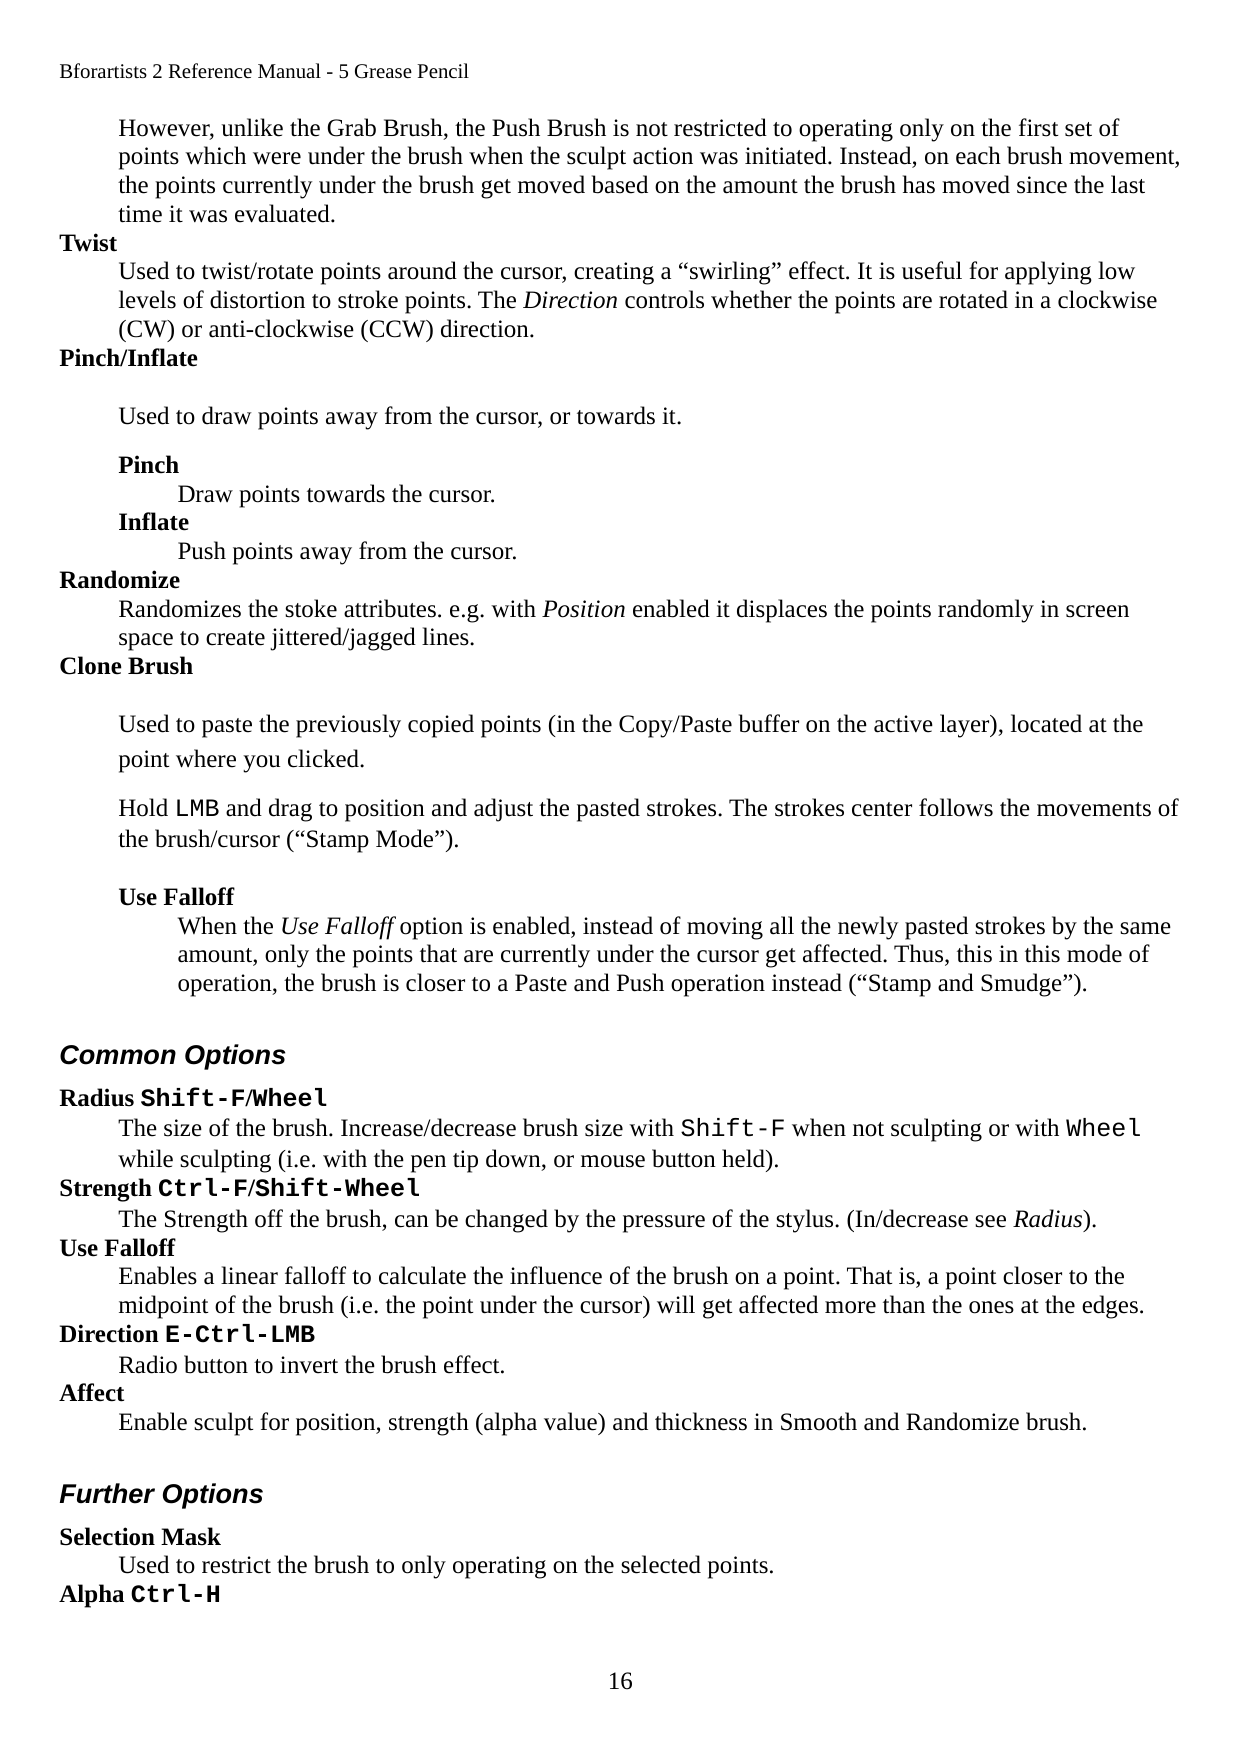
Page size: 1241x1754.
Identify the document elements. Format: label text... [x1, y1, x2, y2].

list Push points away from the cursor. [177, 536, 1181, 565]
list Hold LMB and drag to position and adjust the pasted strokes. The strokes center follows the movements of the brush/cursor (“Stamp Mode”). [118, 793, 1181, 852]
list Used to twist/rotate points around the cursor, creating a “swirling” effect. It is useful for applying low levels of distortion to stroke points. The Direction controls whether the points are rotated in a clockwise (CW) or anti-clockwise (CCW) direction. [118, 256, 1181, 343]
list Enable sculpt for position, strength (alpha value) and thickness in Smooth and Randomize brush. [118, 1407, 1181, 1436]
subtitle Pinch/Inflate [59, 343, 1181, 371]
subtitle Common Options [59, 1039, 1181, 1070]
subtitle Twist [59, 228, 1181, 256]
text Used to paste the previously copied points (in the Copy/Paste buffer on the active layer), located at the point where you clicked. [118, 709, 1181, 773]
list Randomizes the stoke attributes. e.g. with Position enabled it displaces the points randomly in screen space to create jittered/jagged lines. [118, 594, 1181, 651]
subtitle Randomize [59, 565, 1181, 594]
list Enables a linear falloff to calculate the influence of the brush on a point. That is, a point closer to the midpoint of the brush (i.e. the point under the cursor) will get affected more than the ones at the edges. [118, 1261, 1181, 1319]
subtitle Radius Shift-F/Wheel [59, 1083, 1181, 1113]
subtitle Use Falloff [118, 882, 1181, 911]
subtitle Selection Mask [59, 1522, 1181, 1551]
subtitle Pinch [118, 450, 1181, 479]
list However, unlike the Grab Brush, the Push Brush is not restricted to operating only on the first set of points which were under the brush when the sculpt action was initiated. Instead, on each brush movement, the points currently under the brush get moved based on the amount the brush has moved since the last time it was evaluated. [118, 113, 1181, 228]
list The Strength off the brush, can be changed by the pressure of the stylus. (In/decrease see Radius). [118, 1204, 1181, 1233]
list When the Use Falloff option is enabled, instead of moving all the newly pasted strokes by the same amount, only the points that are currently under the cursor get affected. Thus, this in this mode of operation, the brush is closer to a Paste and Push operation instead (“Stamp and Smudge”). [177, 911, 1181, 997]
subtitle Direction E-Ctrl-LMB [59, 1319, 1181, 1350]
subtitle Further Options [59, 1478, 1181, 1509]
list Used to restrict the brush to only operating on the selected points. [118, 1551, 1181, 1579]
subtitle Inflate [118, 507, 1181, 536]
subtitle Alpha Ctrl-H [59, 1579, 1181, 1610]
list The size of the brush. Increase/decrease brush size with Shift-F when not sculpting or with Wheel while sculpting (i.e. with the pen tip down, or mouse button held). [118, 1113, 1181, 1173]
list Radio button to invert the brush effect. [118, 1350, 1181, 1378]
text Used to draw points away from the cursor, or towards it. [118, 401, 1181, 429]
list Draw points towards the cursor. [177, 479, 1181, 507]
subtitle Affect [59, 1378, 1181, 1407]
subtitle Use Falloff [59, 1233, 1181, 1261]
subtitle Clone Brush [59, 651, 1181, 680]
subtitle Strength Ctrl-F/Shift-Wheel [59, 1173, 1181, 1204]
